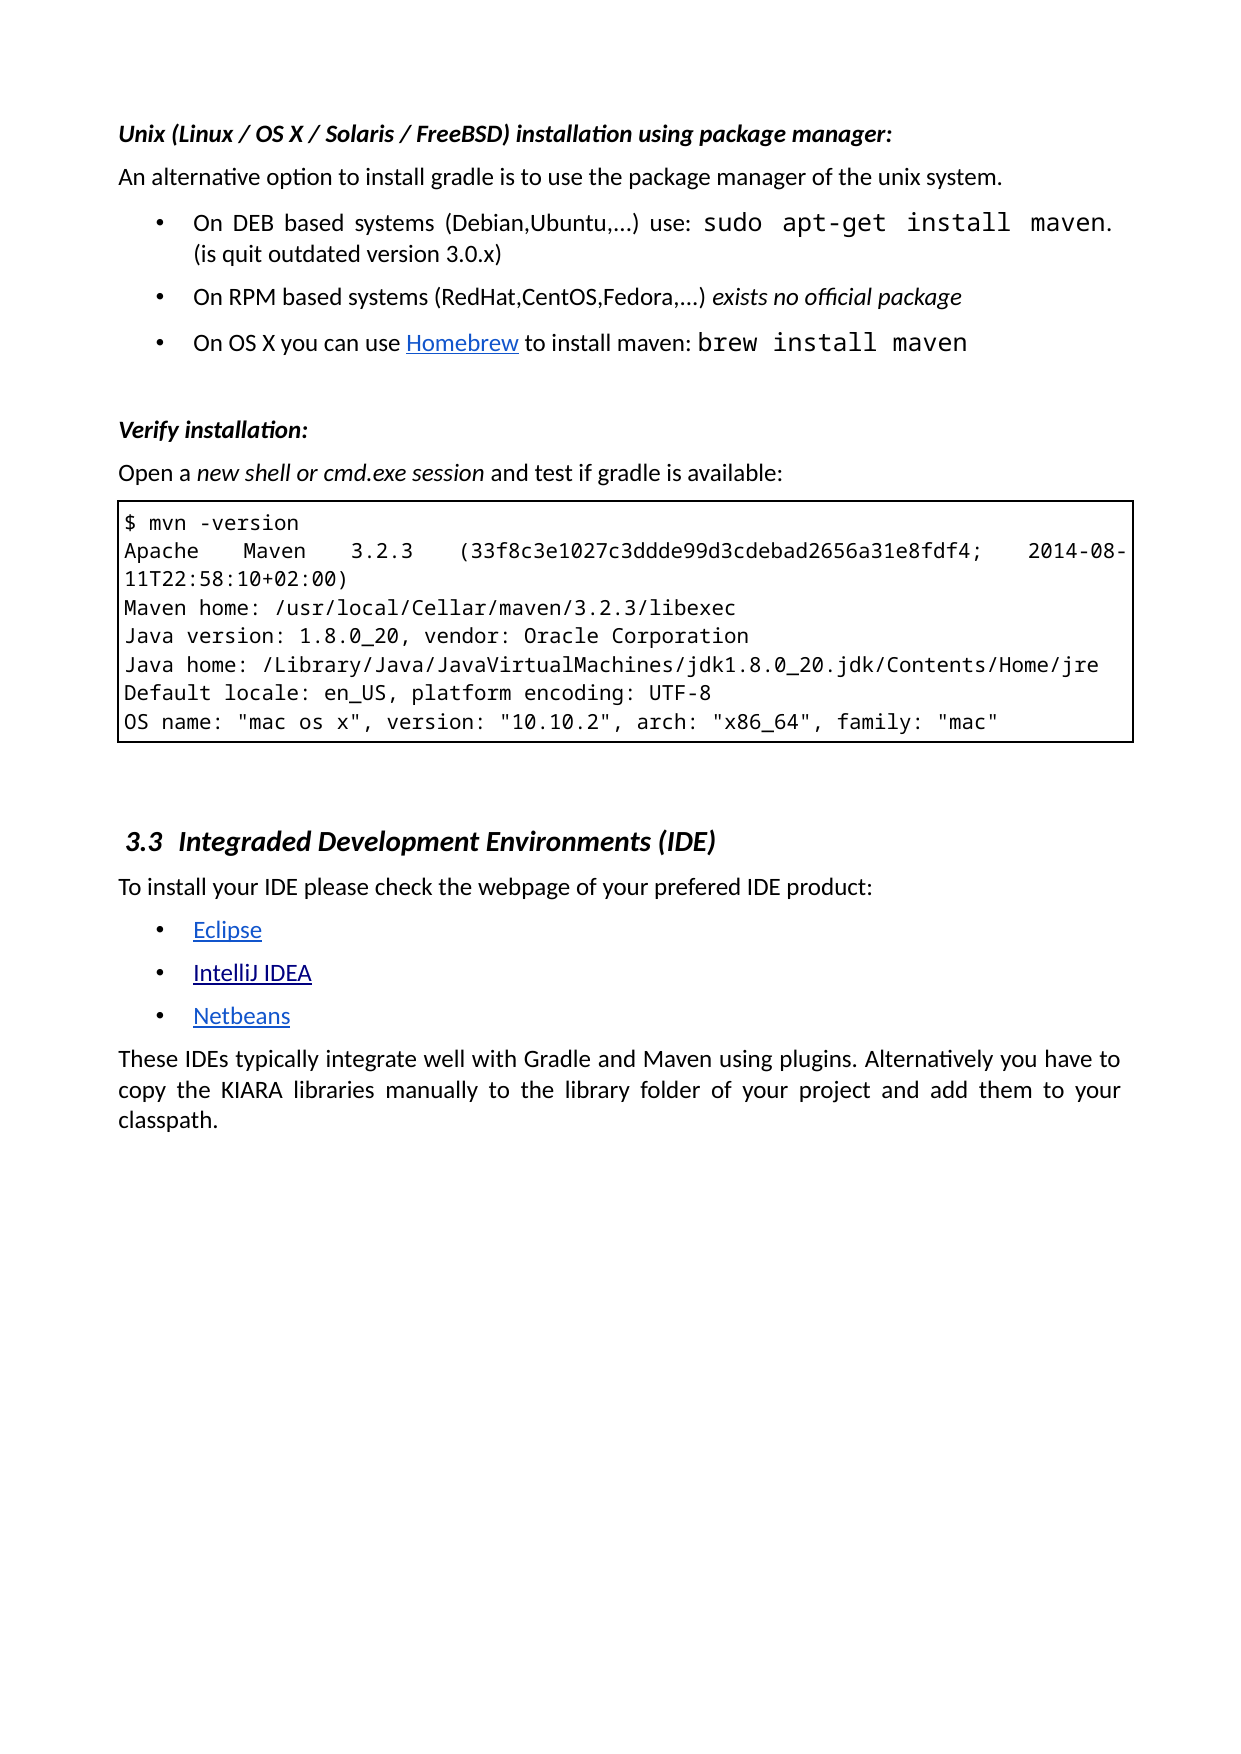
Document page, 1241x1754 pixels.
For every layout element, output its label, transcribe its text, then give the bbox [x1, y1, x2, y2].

text An alternative option to install gradle is to use the package manager of the unix system. [118, 161, 1122, 192]
text Open a new shell or cmd.exe session and test if gradle is available: [118, 457, 1122, 487]
list On OS X you can use Homebrew to install maven: brew install maven [156, 324, 1122, 358]
list On DEB based systems (Debian,Ubuntu,...) use: sudo apt-get install maven. (is quit outdated version 3.0.x) [156, 204, 1122, 269]
table_header $ mvn -version Apache Maven 3.2.3 (33f8c3e1027c3ddde99d3cdebad2656a31e8fdf4; 2014-08-11T22:58:10+02:00) Maven home: /usr/local/Cellar/maven/3.2.3/libexec Java version: 1.8.0_20, vendor: Oracle Corporation Java home: /Library/Java/JavaVirtualMachines/jdk1.8.0_20.jdk/Contents/Home/jre Default locale: en_US, platform encoding: UTF-8 OS name: "mac os x", version: "10.10.2", arch: "x86_64", family: "mac" [119, 502, 1132, 741]
text These IDEs typically integrate well with Gradle and Maven using plugins. Alternatively you have to copy the KIARA libraries manually to the library folder of your project and add them to your classpath. [118, 1043, 1122, 1135]
text Unix (Linux / OS X / Solaris / FreeBSD) installation using package manager: [118, 118, 1122, 149]
list Netbeans [156, 1000, 1122, 1031]
text Verify installation: [118, 414, 1122, 444]
list Eclipse [156, 914, 1122, 945]
text To install your IDE please check the webpage of your prefered IDE product: [118, 871, 1122, 902]
subtitle Integraded Development Environments (IDE) [118, 823, 1122, 859]
list On RPM based systems (RedHat,CentOS,Fedora,...) exists no official package [156, 281, 1122, 312]
list IntelliJ IDEA [156, 957, 1122, 988]
